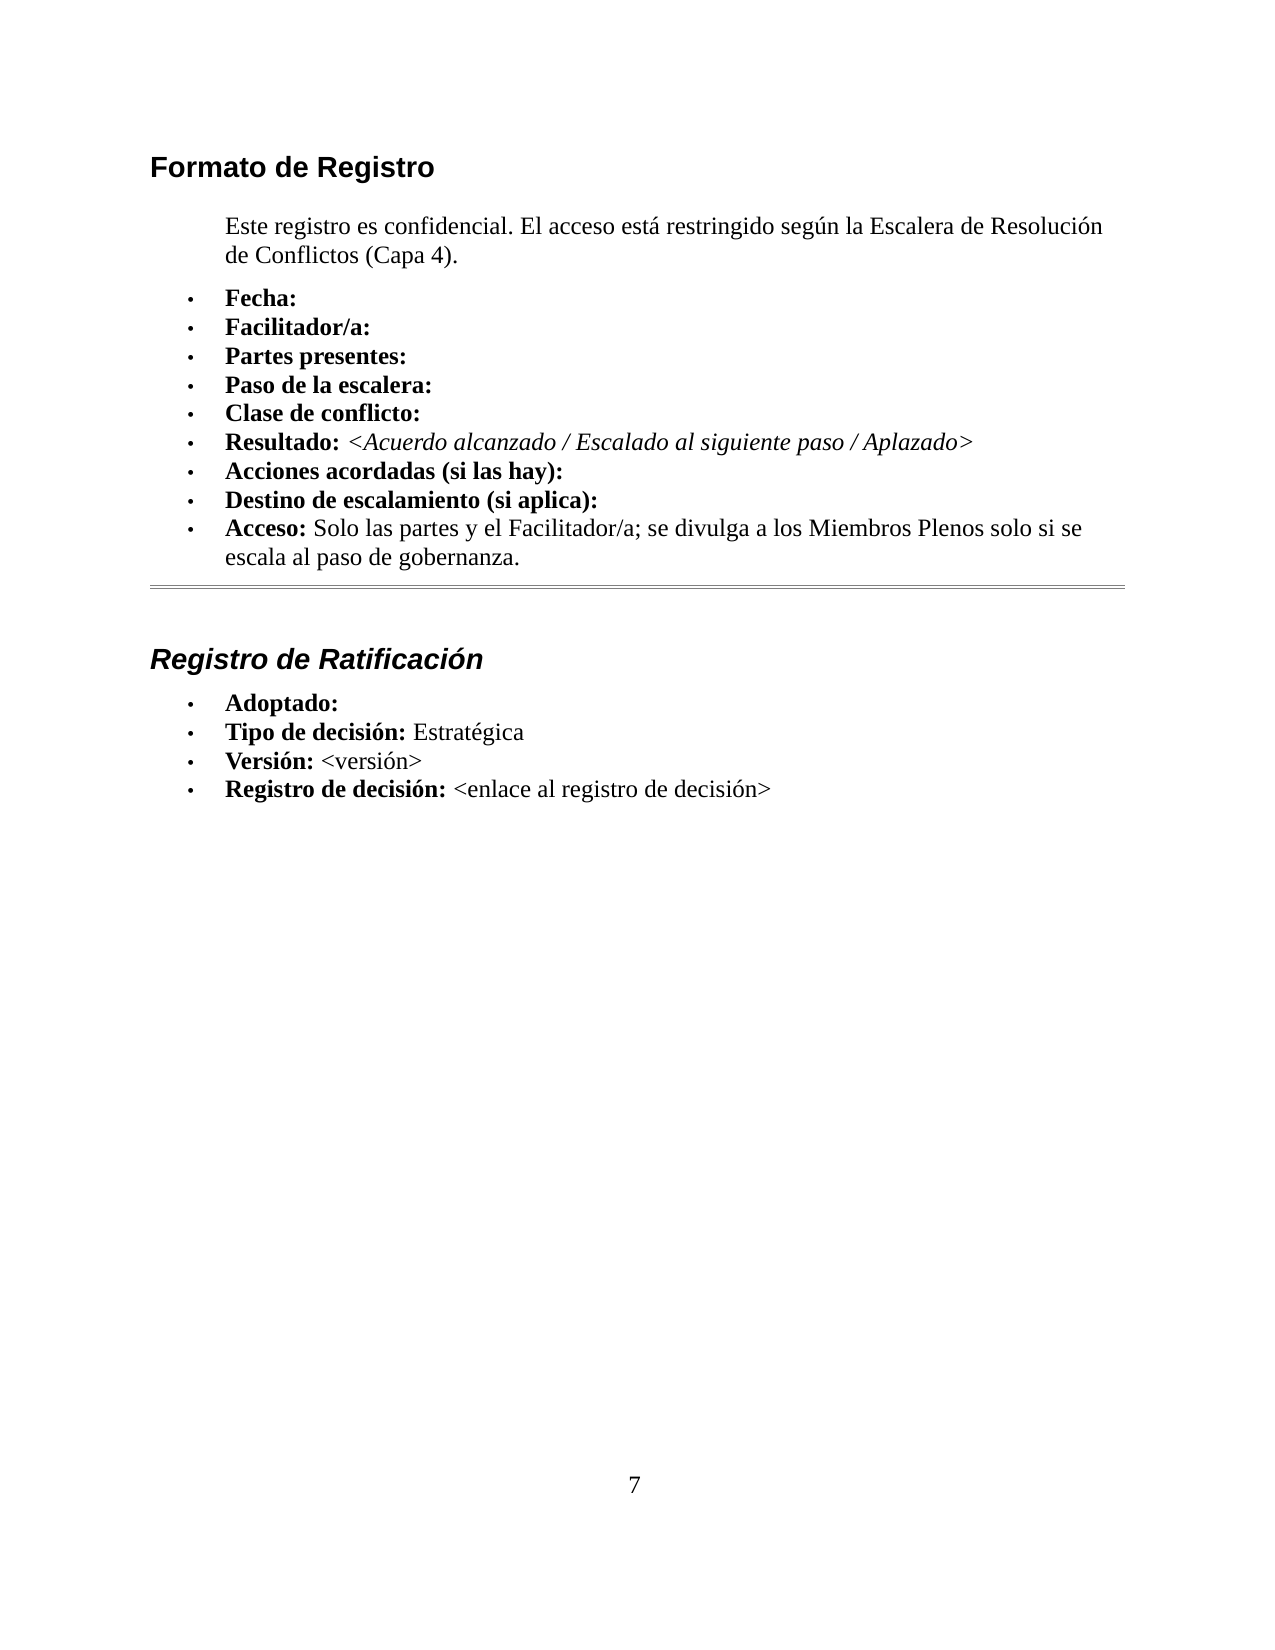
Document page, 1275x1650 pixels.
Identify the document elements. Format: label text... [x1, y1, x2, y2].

text Este registro es confidencial. El acceso está restringido según la Escalera de Resolución de Conflictos (Capa 4). [225, 211, 1125, 268]
subtitle Registro de Ratificación [150, 642, 1125, 676]
list Paso de la escalera: [187, 370, 1125, 398]
subtitle Formato de Registro [150, 150, 1125, 183]
list Registro de decisión: <enlace al registro de decisión> [187, 774, 1125, 803]
list Adoptado: [187, 688, 1125, 717]
list Acciones acordadas (si las hay): [187, 456, 1125, 485]
list Versión: <versión> [187, 746, 1125, 774]
list Resultado: <Acuerdo alcanzado / Escalado al siguiente paso / Aplazado> [187, 427, 1125, 456]
list Partes presentes: [187, 341, 1125, 370]
list Fecha: [187, 283, 1125, 312]
list Acceso: Solo las partes y el Facilitador/a; se divulga a los Miembros Plenos solo si se escala al paso de gobernanza. [187, 513, 1125, 571]
list Facilitador/a: [187, 312, 1125, 341]
list Destino de escalamiento (si aplica): [187, 485, 1125, 513]
list Clase de conflicto: [187, 398, 1125, 427]
list Tipo de decisión: Estratégica [187, 717, 1125, 746]
